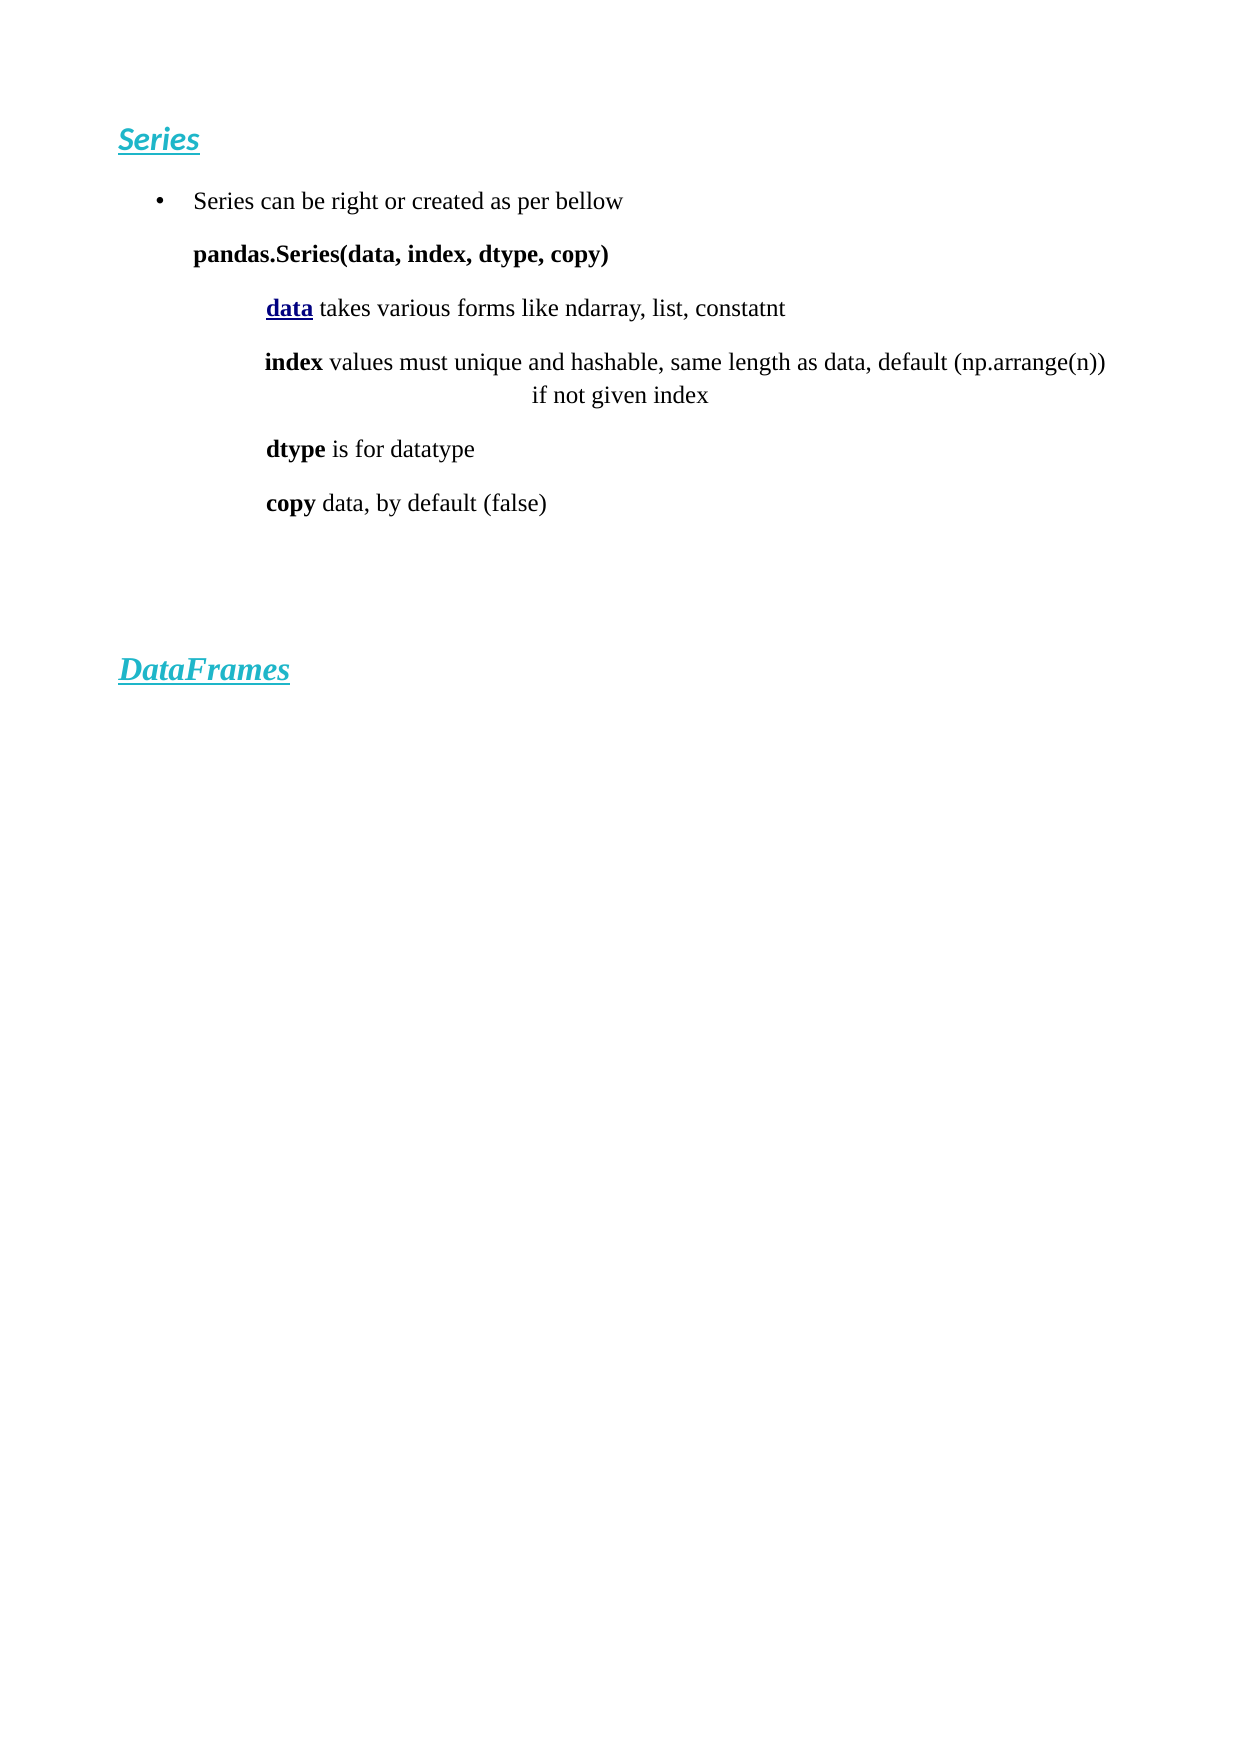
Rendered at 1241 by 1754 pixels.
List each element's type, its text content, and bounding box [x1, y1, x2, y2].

list Series can be right or created as per bellow [156, 186, 1122, 214]
text dtype is for datatype [118, 434, 1122, 463]
text index values must unique and hashable, same length as data, default (np.arrange(n)) if not given index [118, 347, 1122, 409]
text copy data, by default (false) [118, 488, 1122, 517]
text DataFrames [118, 649, 1122, 688]
text data takes various forms like ndarray, list, constatnt [118, 293, 1122, 322]
text Series [118, 118, 1122, 159]
list pandas.Series(data, index, dtype, copy) [156, 239, 1122, 268]
